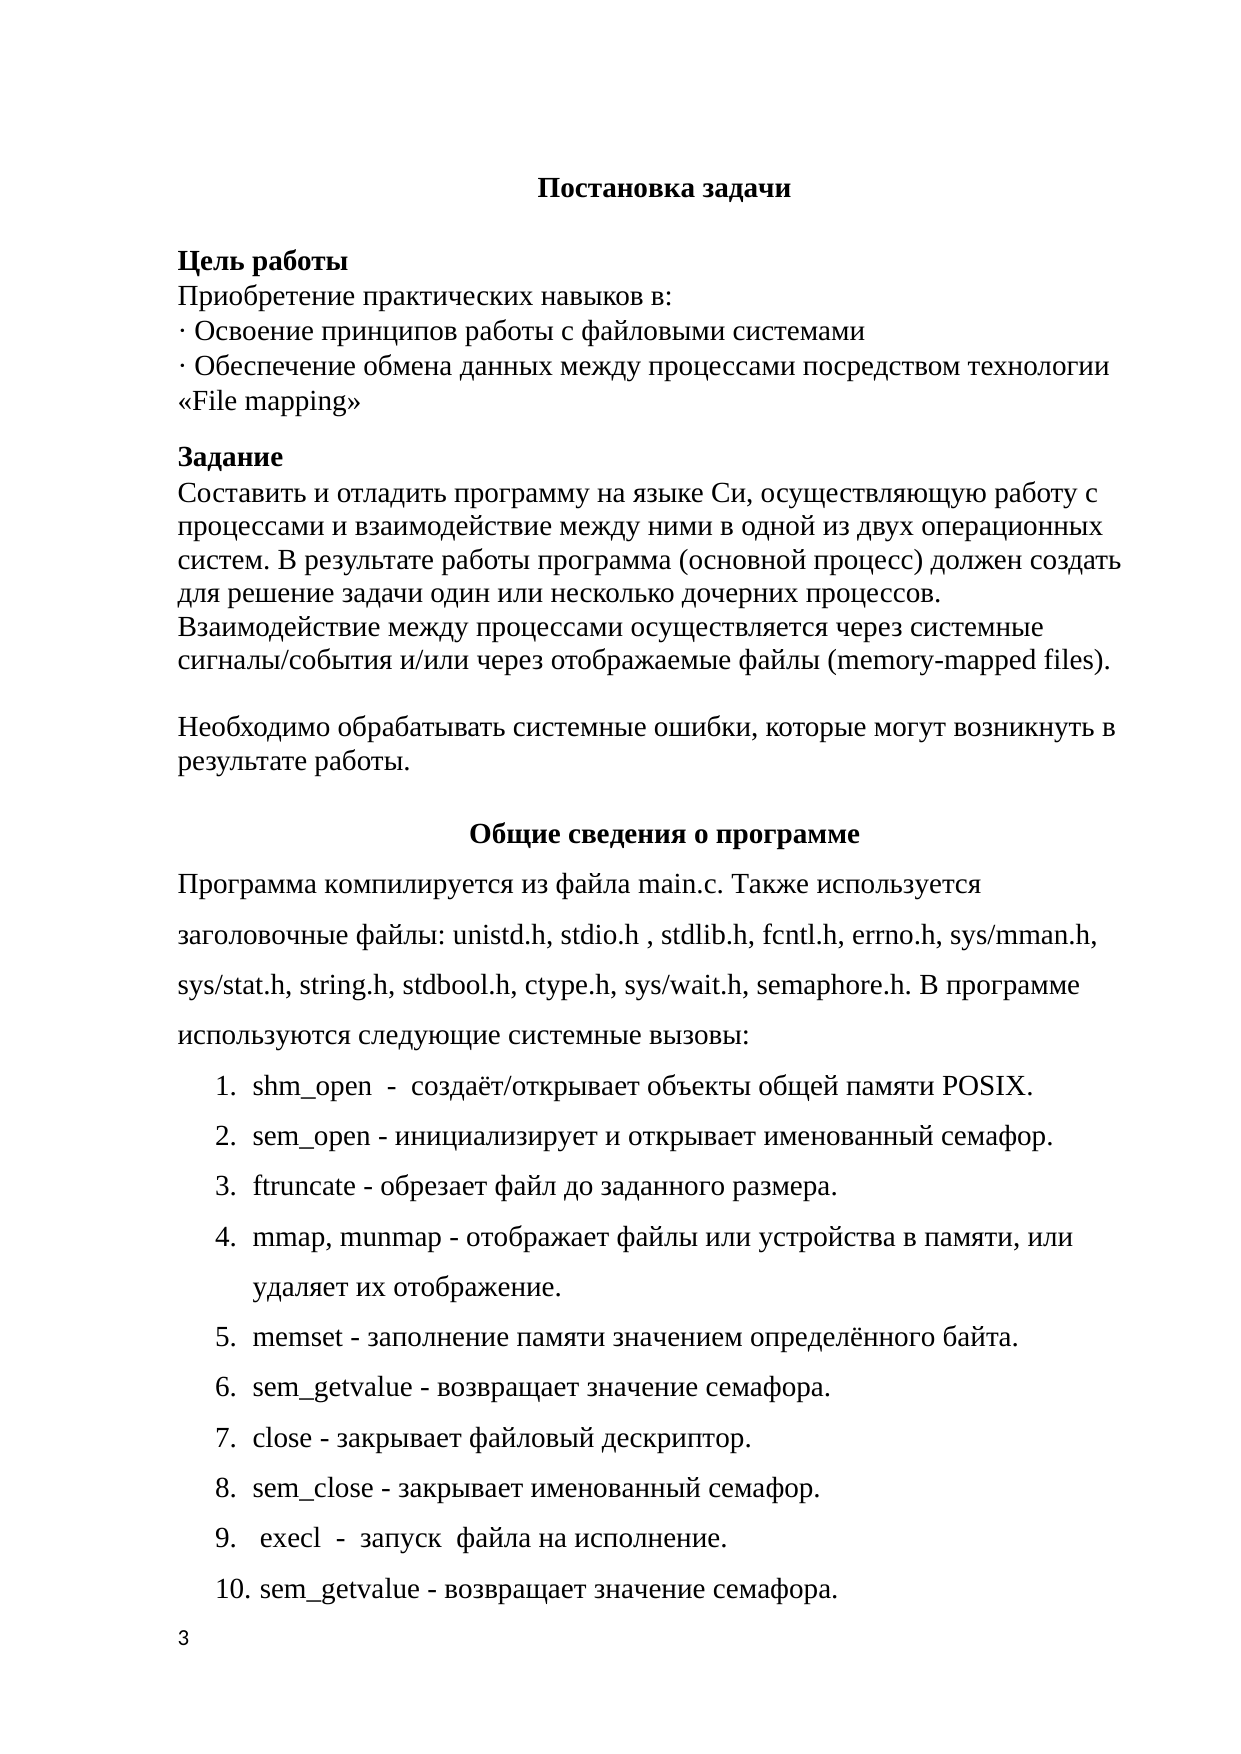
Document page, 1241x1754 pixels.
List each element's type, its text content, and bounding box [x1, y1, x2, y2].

text Необходимо обрабатывать системные ошибки, которые могут возникнуть в результате работы. [177, 709, 1152, 777]
text Приобретение практических навыков в: [177, 278, 1152, 311]
list ftruncate - обрезает файл до заданного размера. [215, 1168, 1152, 1202]
list mmap, munmap - отображает файлы или устройства в памяти, или удаляет их отображение. [215, 1219, 1152, 1302]
text Постановка задачи [177, 170, 1152, 203]
list execl - запуск файла на исполнение. [215, 1521, 1152, 1554]
subtitle Цель работы [177, 243, 1152, 276]
subtitle Задание [177, 439, 1152, 473]
text Программа компилируется из файла main.c. Также используется заголовочные файлы: unistd.h, stdio.h , stdlib.h, fcntl.h, errno.h, sys/mman.h, sys/stat.h, string.h, stdbool.h, ctype.h, sys/wait.h, semaphore.h. В программе используются следующие системные вызовы: [177, 866, 1152, 1051]
list memset - заполнение памяти значением определённого байта. [215, 1319, 1152, 1353]
list sem_getvalue - возвращает значение семафора. [215, 1369, 1152, 1403]
text · Обеспечение обмена данных между процессами посредством технологии «File mapping» [177, 348, 1152, 417]
list sem_close - закрывает именованный семафор. [215, 1470, 1152, 1504]
list close - закрывает файловый дескриптор. [215, 1420, 1152, 1453]
list shm_open - создаёт/открывает объекты общей памяти POSIX. [215, 1068, 1152, 1101]
list sem_open - инициализирует и открывает именованный семафор. [215, 1118, 1152, 1152]
text Составить и отладить программу на языке Си, осуществляющую работу с процессами и взаимодействие между ними в одной из двух операционных систем. В результате работы программа (основной процесс) должен создать для решение задачи один или несколько дочерних процессов. Взаимодействие между процессами осуществляется через системные сигналы/события и/или через отображаемые файлы (memory-mapped files). [177, 475, 1152, 676]
text Общие сведения о программе [177, 816, 1152, 850]
text · Освоение принципов работы с файловыми системами [177, 313, 1152, 347]
list sem_getvalue - возвращает значение семафора. [215, 1571, 1152, 1604]
